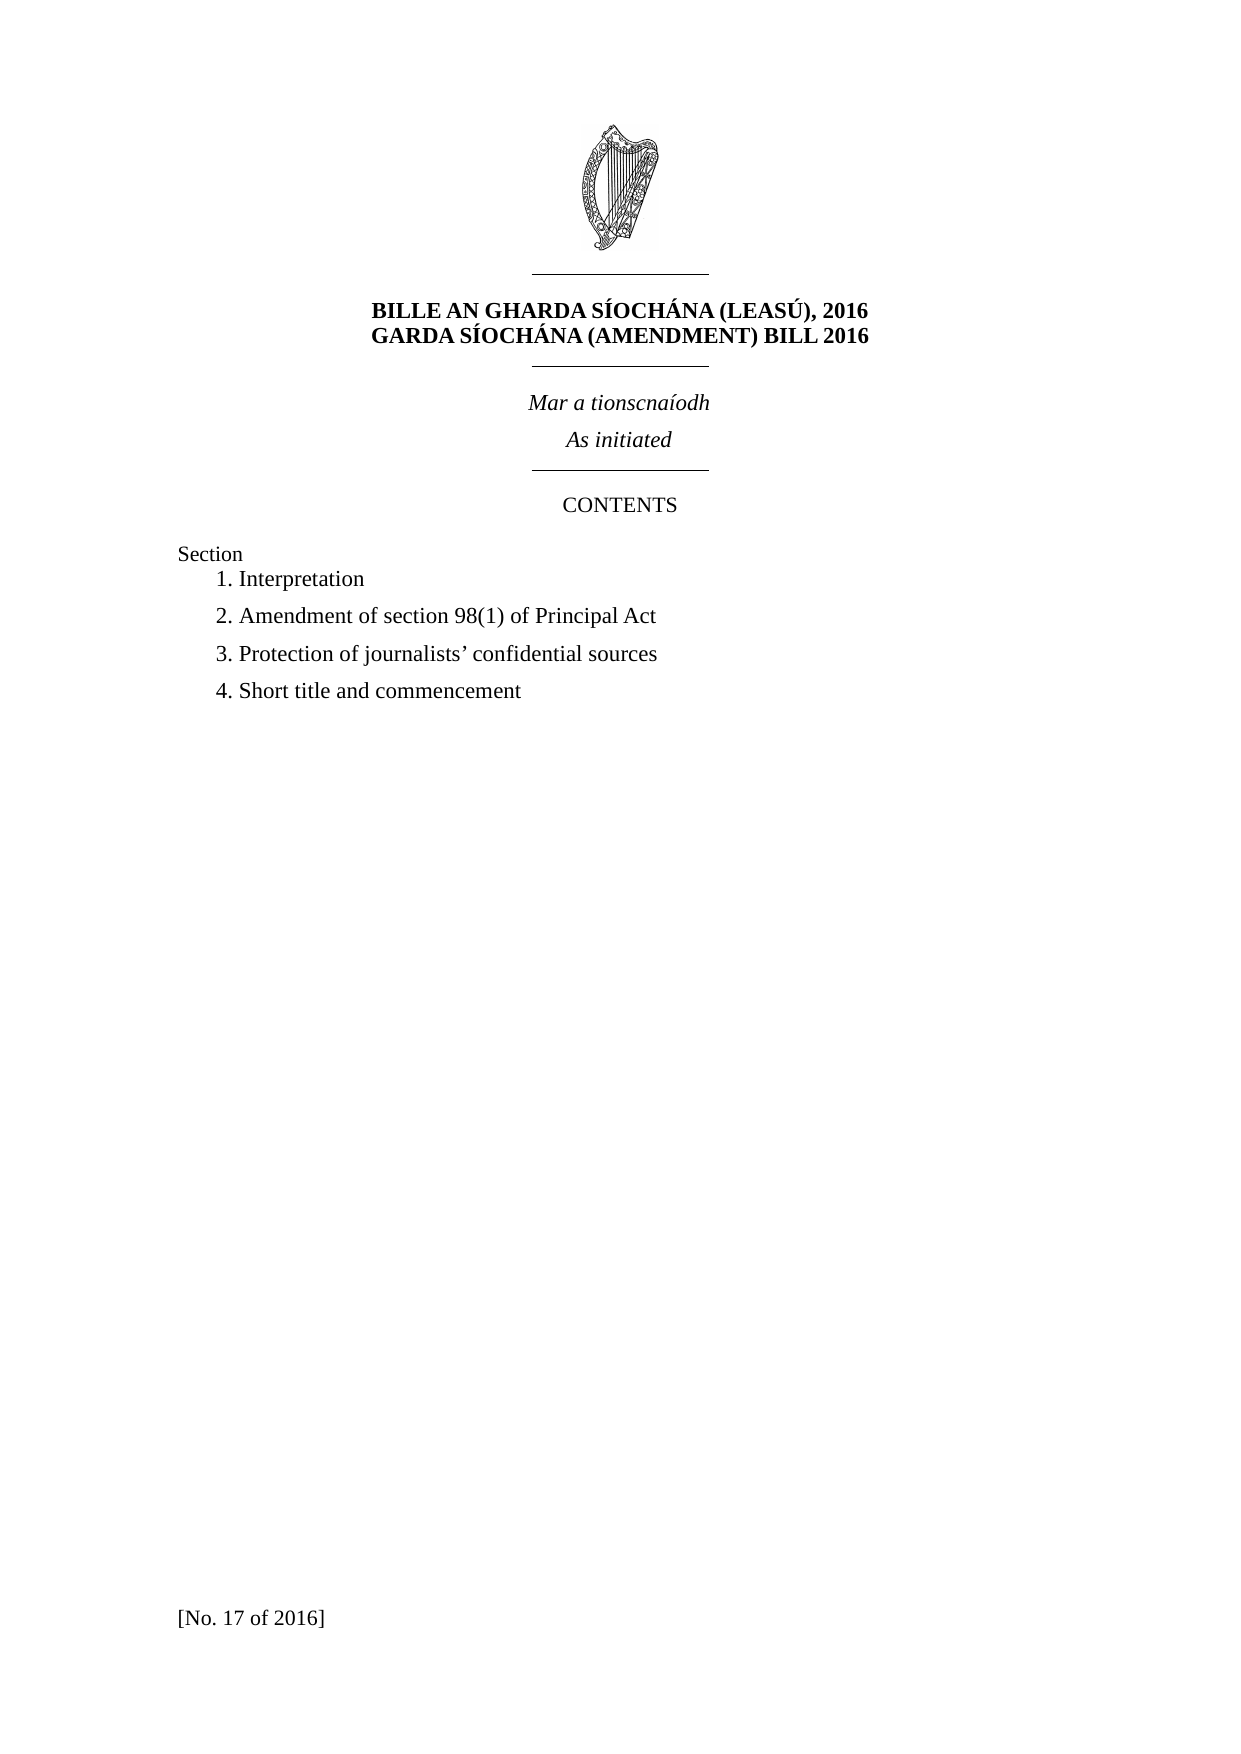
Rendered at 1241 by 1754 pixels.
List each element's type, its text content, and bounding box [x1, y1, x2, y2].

text CONTENTS [177, 493, 1063, 517]
text 3. Protection of journalists’ confidential sources [216, 640, 1063, 666]
text 1. Interpretation [216, 566, 1063, 591]
title Garda Síochána (Amendment) Bill 2016 [177, 323, 1063, 348]
text As initiated [177, 427, 1063, 452]
title BILLE AN GHARDA SÍOCHÁNA (LEASÚ), 2016 [177, 297, 1063, 323]
text 4. Short title and commencement [216, 678, 1063, 703]
text 2. Amendment of section 98(1) of Principal Act [216, 603, 1063, 629]
picture [295, 117, 945, 257]
text Mar a tionscnaíodh [177, 389, 1063, 415]
text Section [177, 542, 1063, 566]
